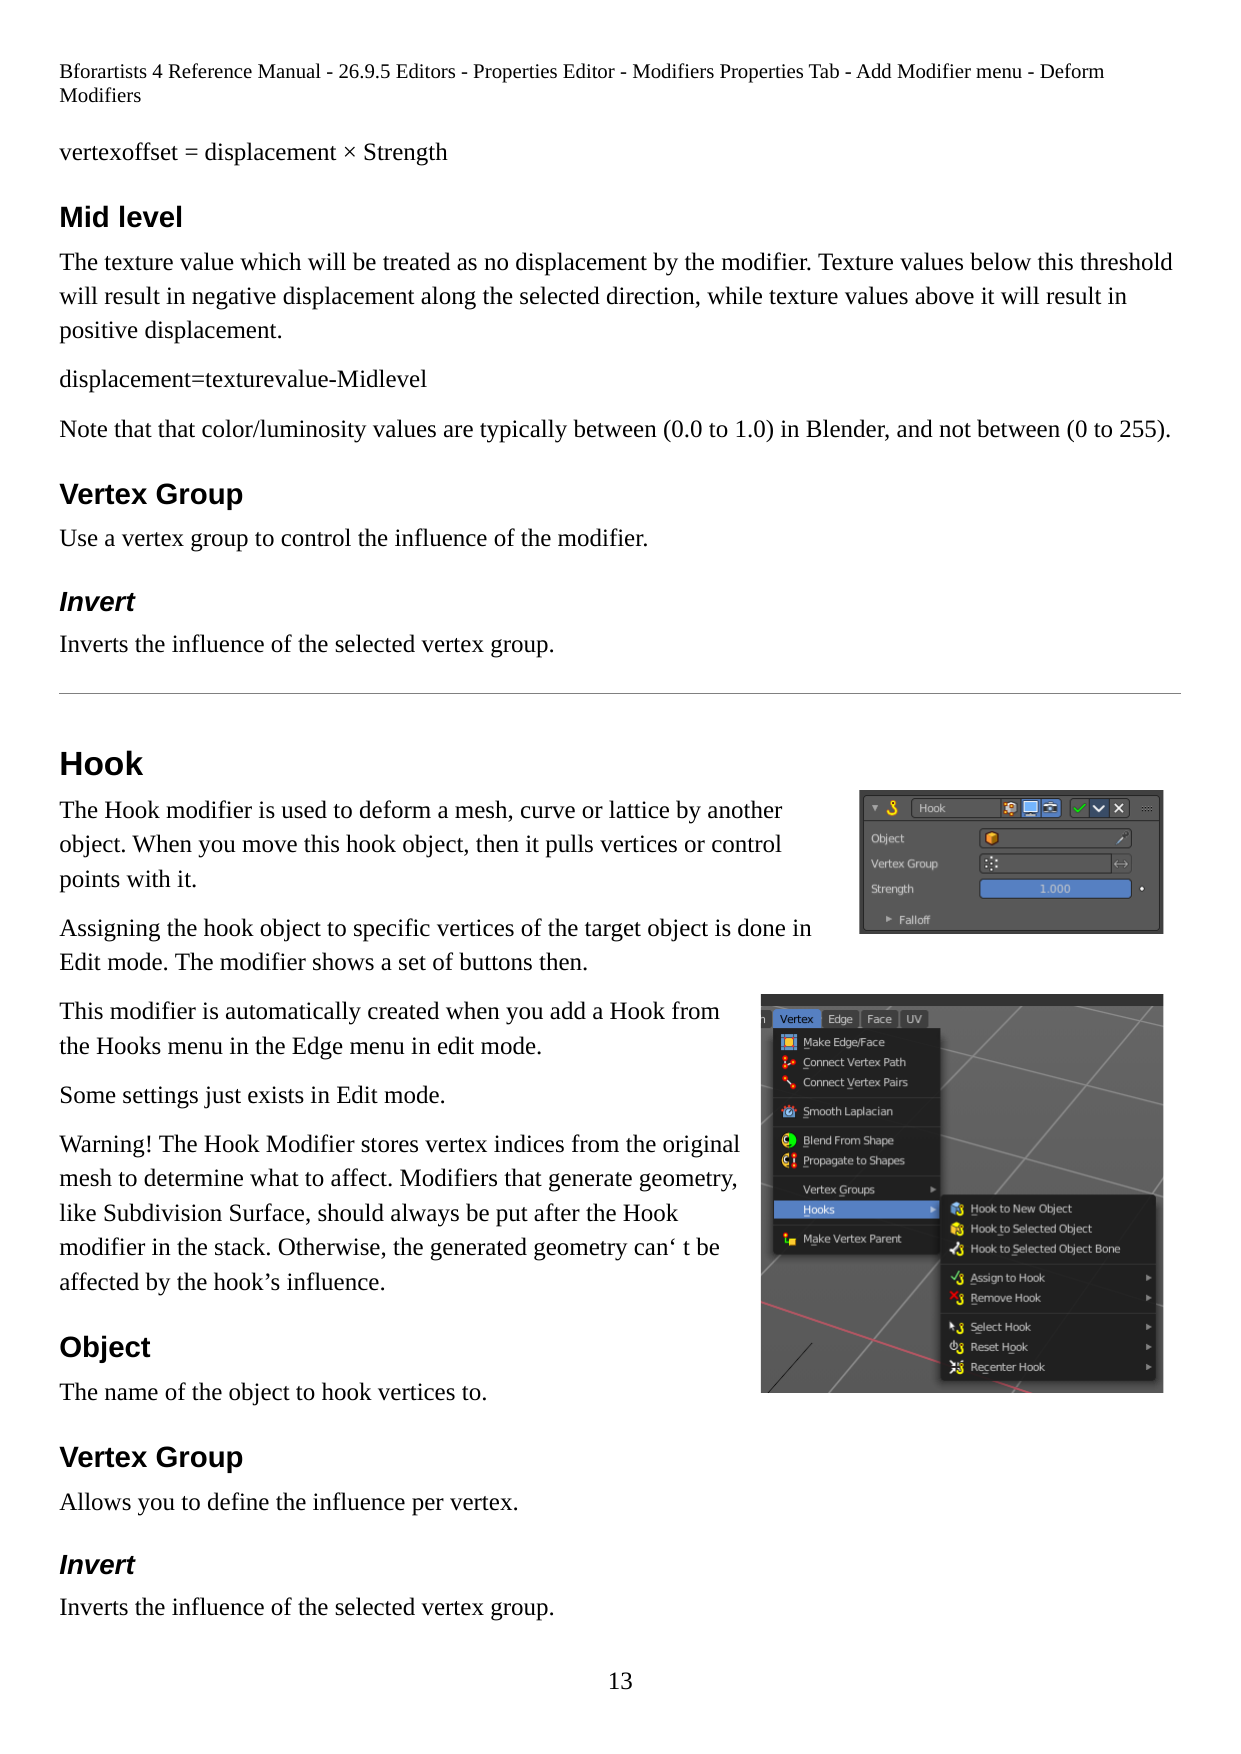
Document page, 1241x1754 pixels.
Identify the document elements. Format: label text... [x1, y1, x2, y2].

text displacement=texturevalue-Midlevel [59, 364, 1181, 393]
text The Hook modifier is used to deform a mesh, curve or lattice by another object. When you move this hook object, then it pulls vertices or control points with it. [59, 795, 859, 892]
text The texture value which will be treated as no displacement by the modifier. Texture values below this threshold will result in negative displacement along the selected direction, while texture values above it will result in positive displacement. [59, 247, 1181, 344]
subtitle Vertex Group [59, 1440, 1181, 1474]
text Allows you to define the influence per vertex. [59, 1487, 1181, 1515]
subtitle [1164, 1330, 1181, 1364]
text Inverts the influence of the selected vertex group. [59, 1592, 1181, 1621]
text Note that that color/luminosity values are typically between (0.0 to 1.0) in Blender, and not between (0 to 255). [59, 414, 1181, 442]
text This modifier is automatically created when you add a Hook from the Hooks menu in the Edge menu in edit mode. [59, 996, 760, 1059]
picture [859, 790, 1164, 934]
subtitle Invert [59, 585, 1181, 617]
picture [760, 994, 1164, 1393]
subtitle Invert [59, 1548, 1181, 1580]
text vertexoffset = displacement × Strength [59, 137, 1181, 165]
text Inverts the influence of the selected vertex group. [59, 629, 1181, 658]
text The name of the object to hook vertices to. [59, 1377, 1181, 1405]
subtitle Vertex Group [59, 477, 1181, 511]
subtitle Hook [59, 743, 1181, 782]
subtitle Mid level [59, 200, 1181, 234]
text Warning! The Hook Modifier stores vertex indices from the original mesh to determine what to affect. Modifiers that generate geometry, like Subdivision Surface, should always be put after the Hook modifier in the stack. Otherwise, the generated geometry can‘ t be affected by the hook’s influence. [59, 1129, 760, 1296]
text Use a vertex group to control the influence of the modifier. [59, 523, 1181, 552]
subtitle Object [59, 1330, 760, 1364]
text Some settings just exists in Edit mode. [59, 1080, 760, 1108]
text Assigning the hook object to specific vertices of the target object is done in Edit mode. The modifier shows a set of buttons then. [59, 913, 1181, 976]
